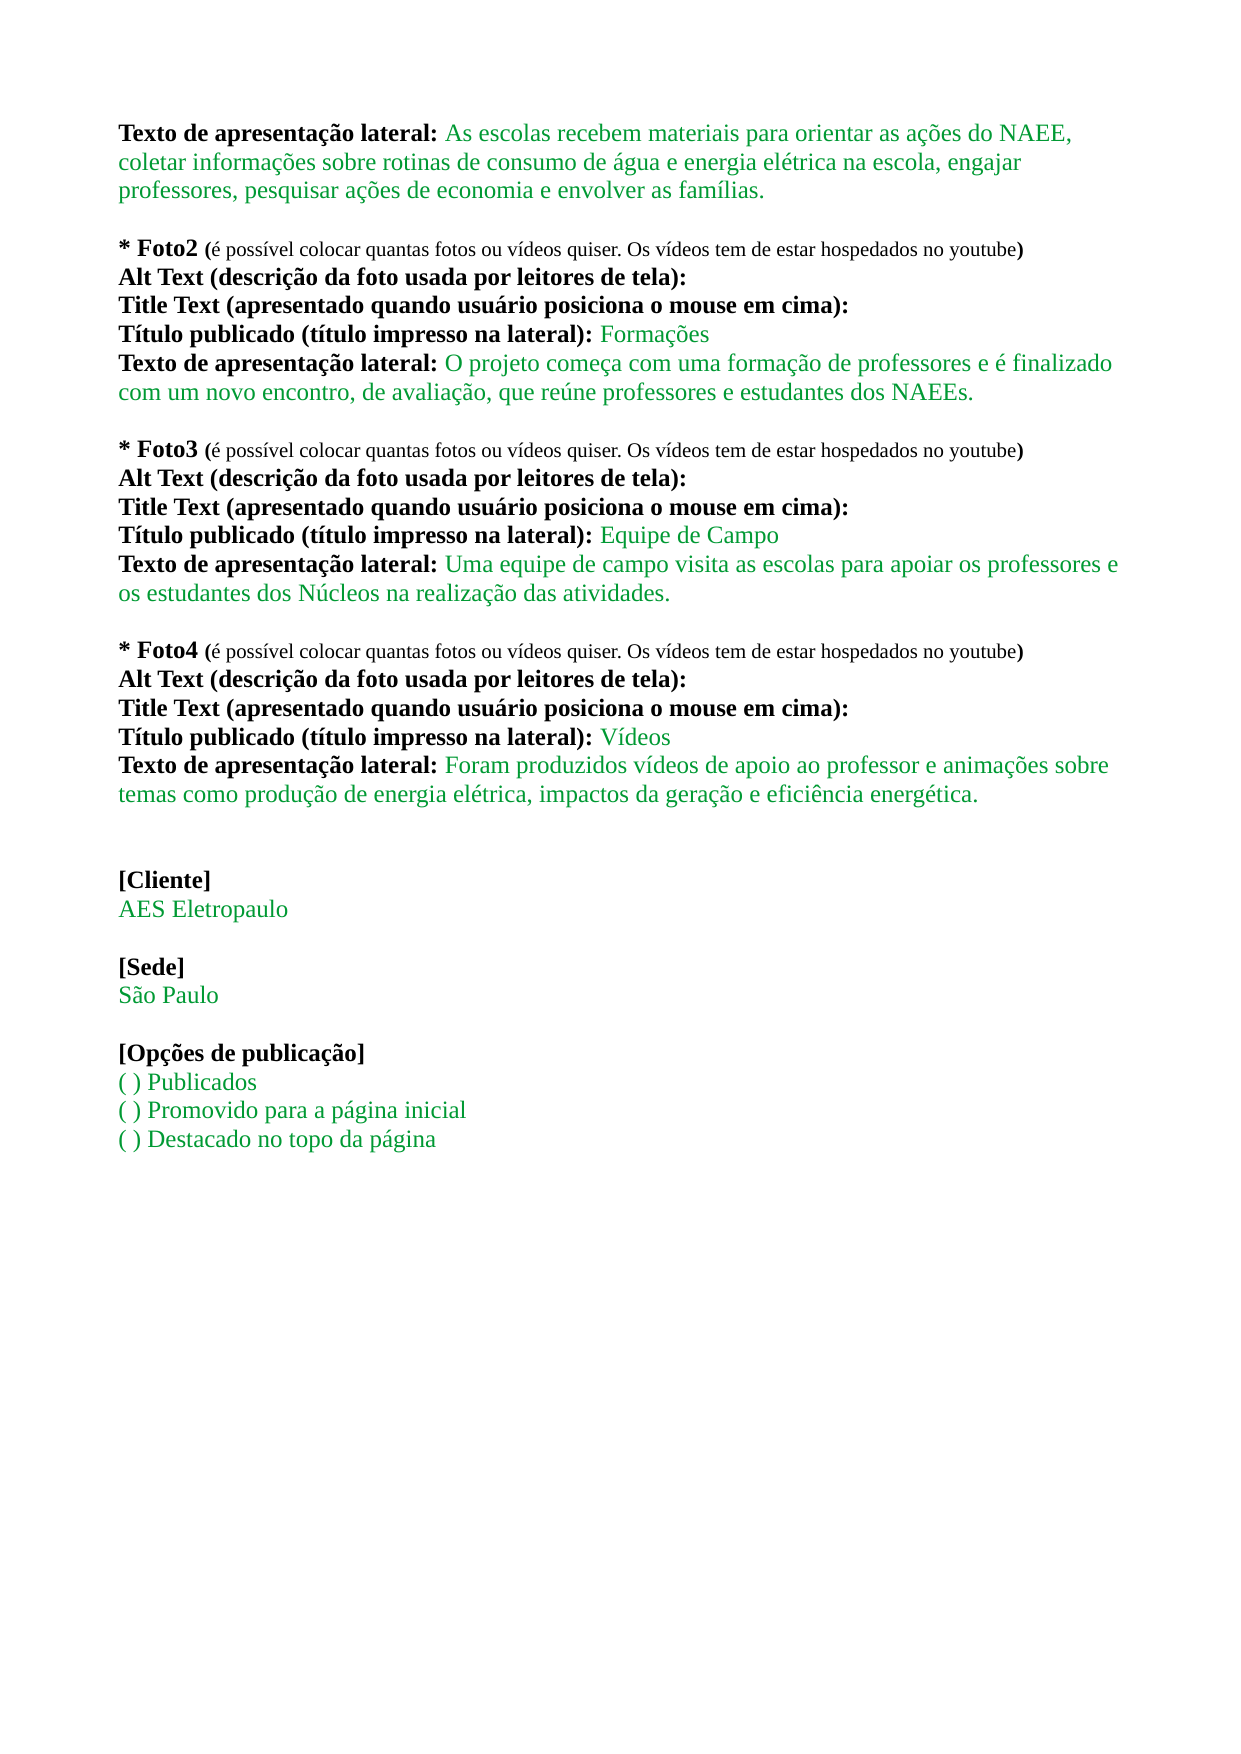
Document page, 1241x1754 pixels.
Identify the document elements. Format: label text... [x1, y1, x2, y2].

text [Cliente] [118, 866, 1122, 894]
text Alt Text (descrição da foto usada por leitores de tela): [118, 463, 1122, 492]
text * Foto3 (é possível colocar quantas fotos ou vídeos quiser. Os vídeos tem de estar hospedados no youtube) [118, 434, 1122, 463]
text Alt Text (descrição da foto usada por leitores de tela): [118, 664, 1122, 693]
text Texto de apresentação lateral: Foram produzidos vídeos de apoio ao professor e animações sobre temas como produção de energia elétrica, impactos da geração e eficiência energética. [118, 751, 1122, 808]
text Texto de apresentação lateral: As escolas recebem materiais para orientar as ações do NAEE, coletar informações sobre rotinas de consumo de água e energia elétrica na escola, engajar professores, pesquisar ações de economia e envolver as famílias. [118, 118, 1122, 204]
text São Paulo [118, 981, 1122, 1009]
text Título publicado (título impresso na lateral): Formações [118, 319, 1122, 348]
text Título publicado (título impresso na lateral): Vídeos [118, 722, 1122, 751]
text Title Text (apresentado quando usuário posiciona o mouse em cima): [118, 492, 1122, 521]
text AES Eletropaulo [118, 894, 1122, 923]
text Título publicado (título impresso na lateral): Equipe de Campo [118, 521, 1122, 549]
text Title Text (apresentado quando usuário posiciona o mouse em cima): [118, 291, 1122, 319]
text Texto de apresentação lateral: O projeto começa com uma formação de professores e é finalizado com um novo encontro, de avaliação, que reúne professores e estudantes dos NAEEs. [118, 348, 1122, 406]
text * Foto4 (é possível colocar quantas fotos ou vídeos quiser. Os vídeos tem de estar hospedados no youtube) [118, 636, 1122, 664]
text [Opções de publicação] [118, 1038, 1122, 1067]
text ( ) Publicados [118, 1067, 1122, 1096]
text * Foto2 (é possível colocar quantas fotos ou vídeos quiser. Os vídeos tem de estar hospedados no youtube) [118, 233, 1122, 262]
text ( ) Destacado no topo da página [118, 1124, 1122, 1153]
text Title Text (apresentado quando usuário posiciona o mouse em cima): [118, 693, 1122, 722]
text ( ) Promovido para a página inicial [118, 1096, 1122, 1124]
text Alt Text (descrição da foto usada por leitores de tela): [118, 262, 1122, 291]
text [Sede] [118, 952, 1122, 981]
text Texto de apresentação lateral: Uma equipe de campo visita as escolas para apoiar os professores e os estudantes dos Núcleos na realização das atividades. [118, 549, 1122, 607]
